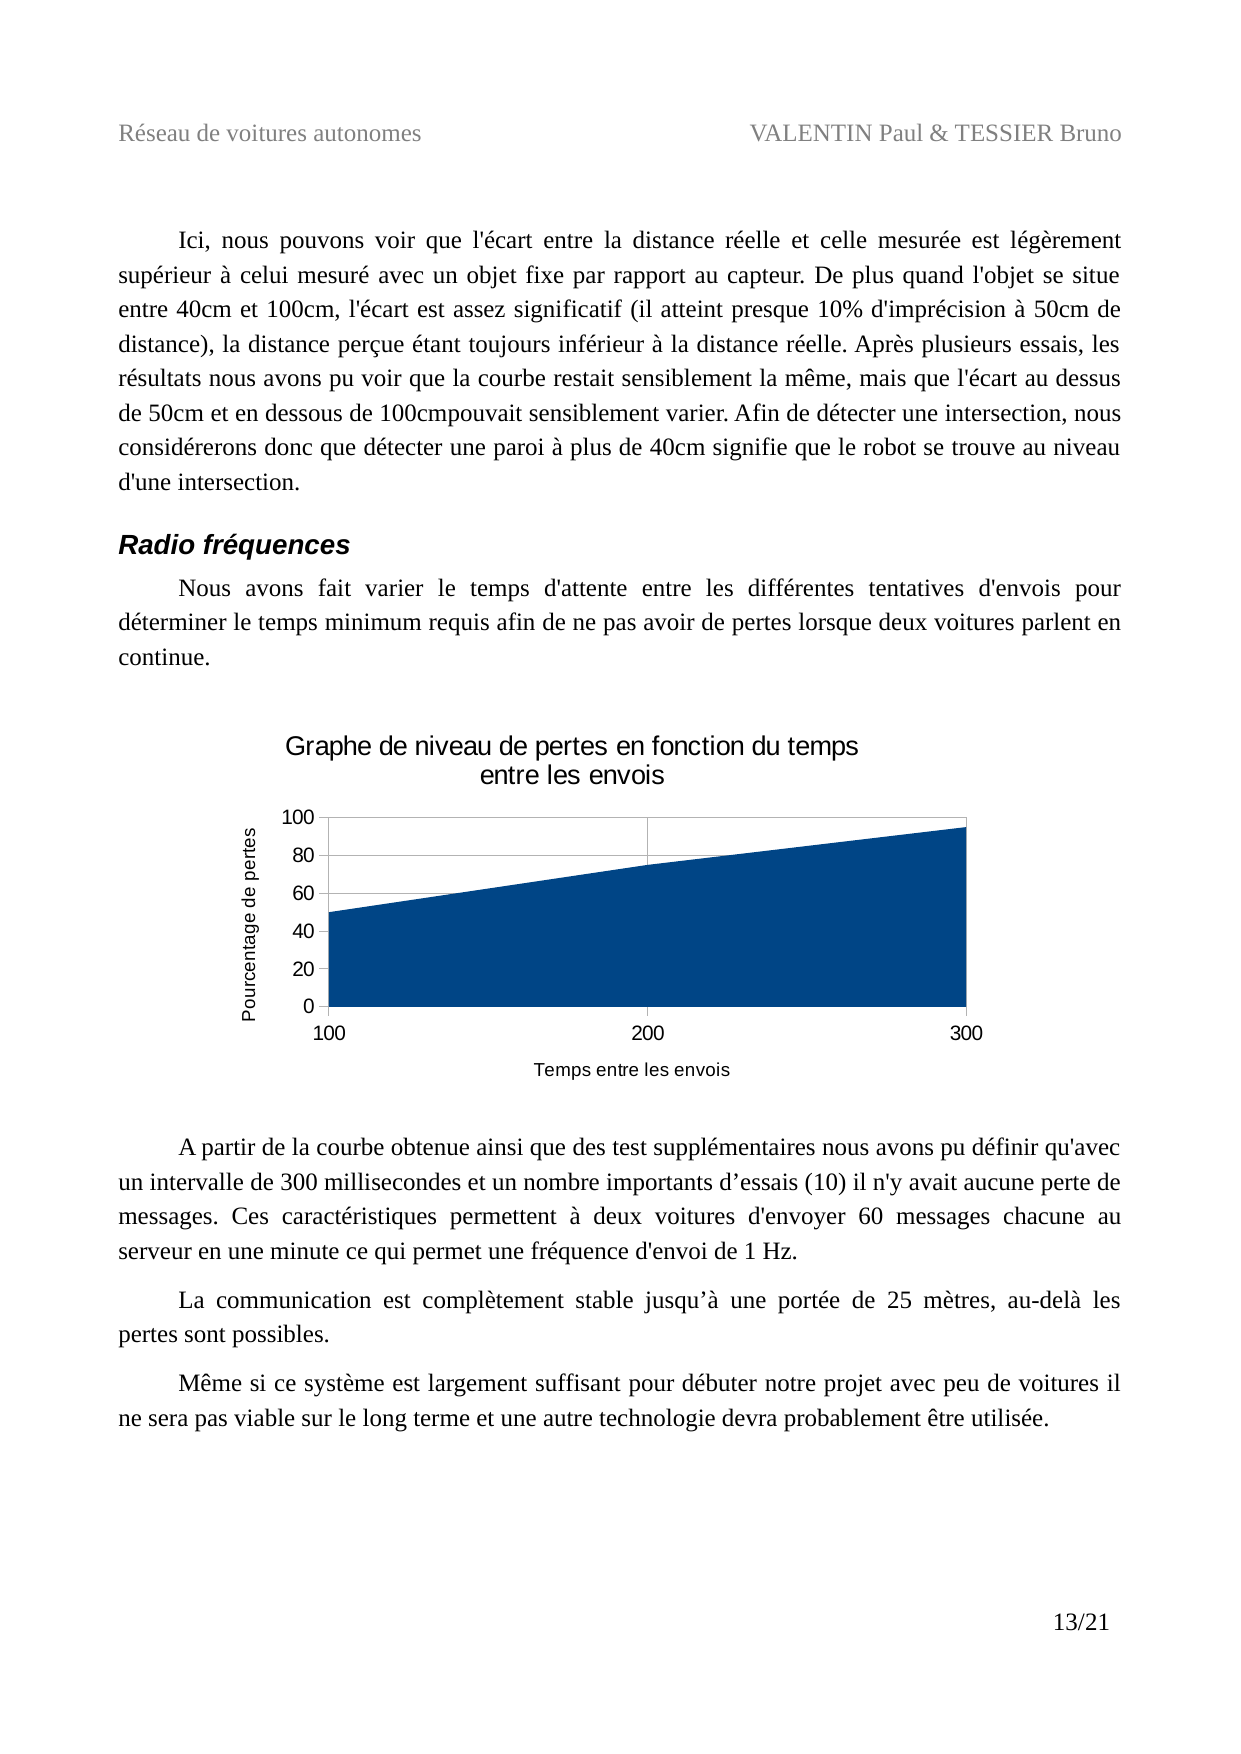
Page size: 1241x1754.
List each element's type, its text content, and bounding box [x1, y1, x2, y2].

text La communication est complètement stable jusqu’à une portée de 25 mètres, au-delà les pertes sont possibles. [118, 1285, 1122, 1348]
subtitle Radio fréquences [118, 528, 1122, 560]
text A partir de la courbe obtenue ainsi que des test supplémentaires nous avons pu définir qu'avec un intervalle de 300 millisecondes et un nombre importants d’essais (10) il n'y avait aucune perte de messages. Ces caractéristiques permettent à deux voitures d'envoyer 60 messages chacune au serveur en une minute ce qui permet une fréquence d'envoi de 1 Hz. [118, 1132, 1122, 1264]
text Ici, nous pouvons voir que l'écart entre la distance réelle et celle mesurée est légèrement supérieur à celui mesuré avec un objet fixe par rapport au capteur. De plus quand l'objet se situe entre 40cm et 100cm, l'écart est assez significatif (il atteint presque 10% d'imprécision à 50cm de distance), la distance perçue étant toujours inférieur à la distance réelle. Après plusieurs essais, les résultats nous avons pu voir que la courbe restait sensiblement la même, mais que l'écart au dessus de 50cm et en dessous de 100cmpouvait sensiblement varier. Afin de détecter une intersection, nous considérerons donc que détecter une paroi à plus de 40cm signifie que le robot se trouve au niveau d'une intersection. [118, 225, 1122, 496]
text Même si ce système est largement suffisant pour débuter notre projet avec peu de voitures il ne sera pas viable sur le long terme et une autre technologie devra probablement être utilisée. [118, 1368, 1122, 1432]
text Nous avons fait varier le temps d'attente entre les différentes tentatives d'envois pour déterminer le temps minimum requis afin de ne pas avoir de pertes lorsque deux voitures parlent en continue. [118, 573, 1122, 670]
